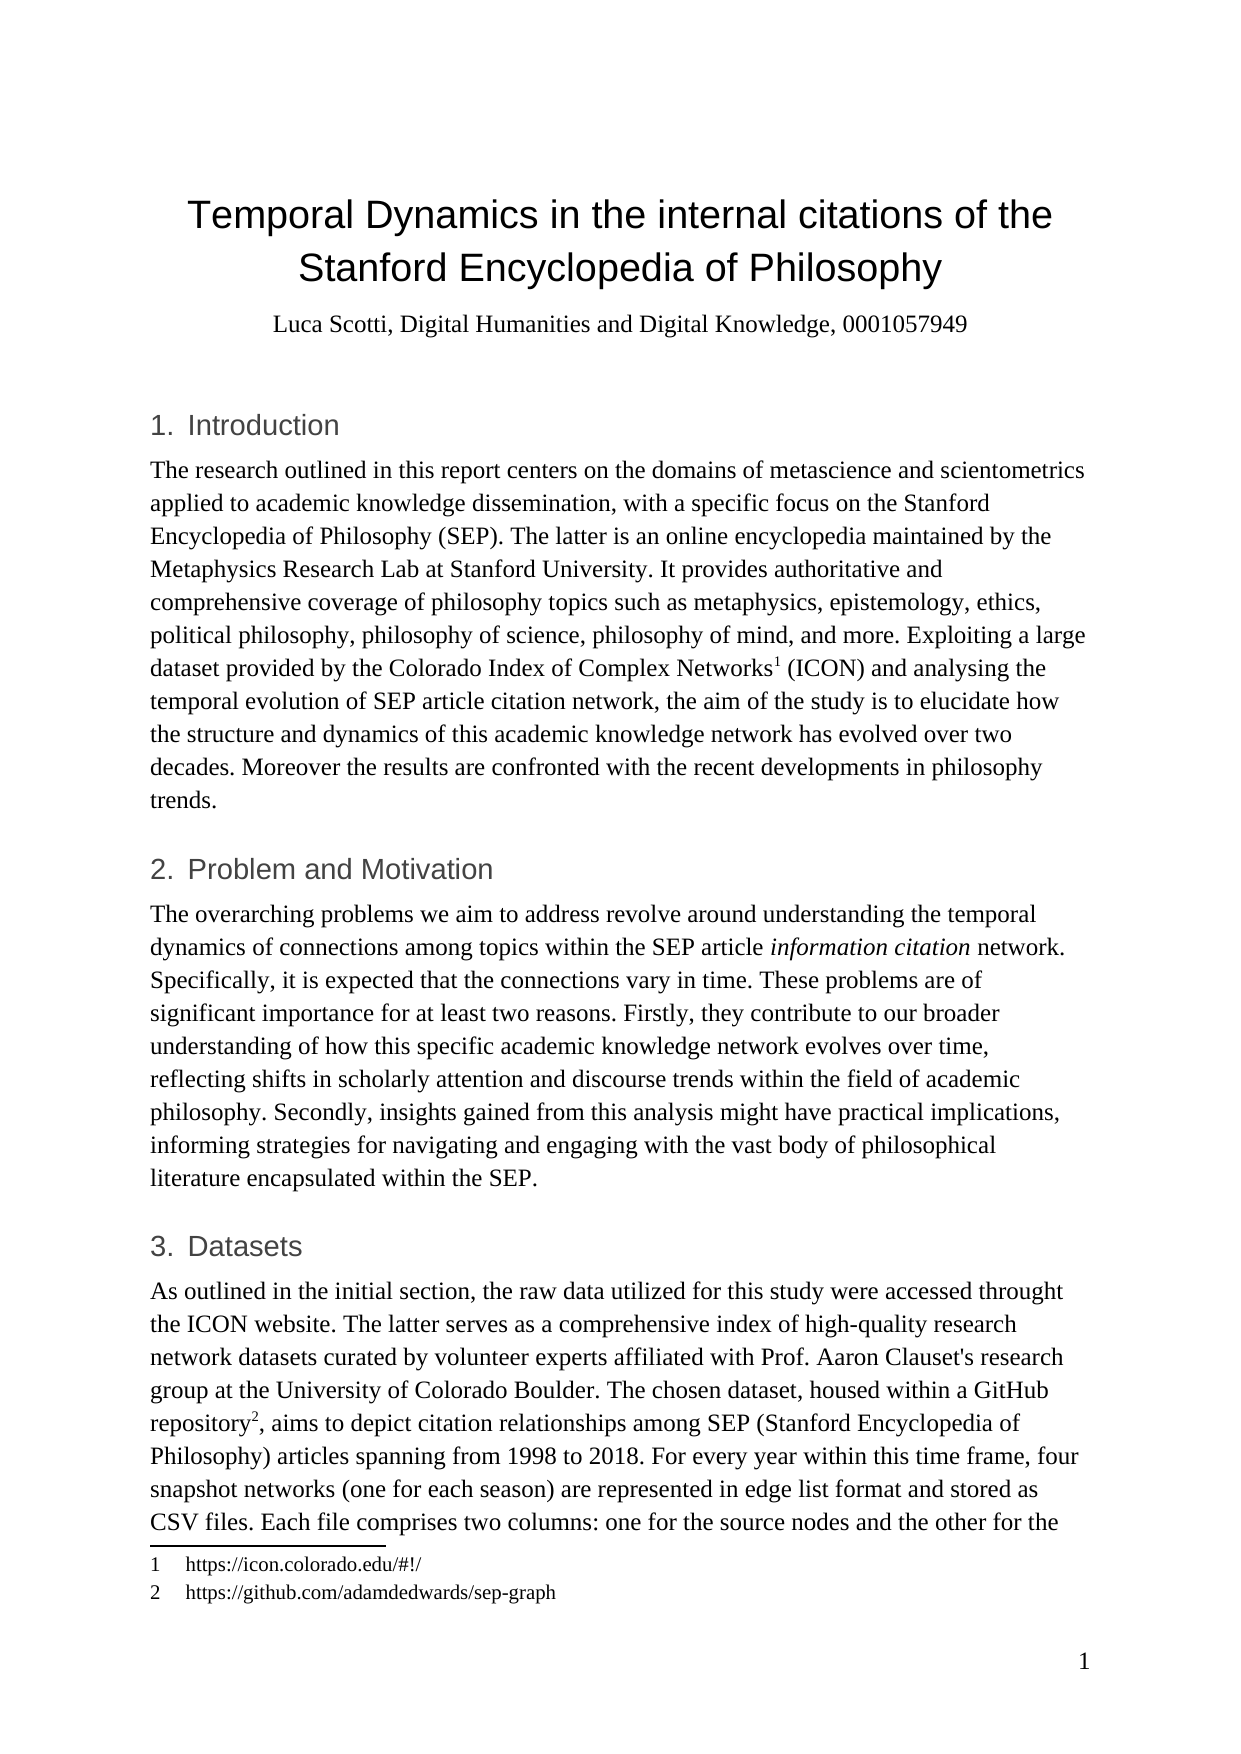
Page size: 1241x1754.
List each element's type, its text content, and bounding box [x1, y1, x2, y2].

subtitle Datasets [150, 1229, 1090, 1263]
text https://icon.colorado.edu/#!/ [150, 1552, 1090, 1576]
subtitle Introduction [150, 408, 1090, 442]
text As outlined in the initial section, the raw data utilized for this study were accessed throught the ICON website. The latter serves as a comprehensive index of high-quality research network datasets curated by volunteer experts affiliated with Prof. Aaron Clauset's research group at the University of Colorado Boulder. The chosen dataset, housed within a GitHub repository, aims to depict citation relationships among SEP (Stanford Encyclopedia of Philosophy) articles spanning from 1998 to 2018. For every year within this time frame, four snapshot networks (one for each season) are represented in edge list format and stored as CSV files. Each file comprises two columns: one for the source nodes and the other for the [150, 1276, 1090, 1536]
text https://github.com/adamdedwards/sep-graph [150, 1580, 1090, 1604]
text The research outlined in this report centers on the domains of metascience and scientometrics applied to academic knowledge dissemination, with a specific focus on the Stanford Encyclopedia of Philosophy (SEP). The latter is an online encyclopedia maintained by the Metaphysics Research Lab at Stanford University. It provides authoritative and comprehensive coverage of philosophy topics such as metaphysics, epistemology, ethics, political philosophy, philosophy of science, philosophy of mind, and more. Exploiting a large dataset provided by the Colorado Index of Complex Networks (ICON) and analysing the temporal evolution of SEP article citation network, the aim of the study is to elucidate how the structure and dynamics of this academic knowledge network has evolved over two decades. Moreover the results are confronted with the recent developments in philosophy trends. [150, 455, 1090, 814]
subtitle Temporal Dynamics in the internal citations of the Stanford Encyclopedia of Philosophy [150, 192, 1090, 290]
text Luca Scotti, Digital Humanities and Digital Knowledge, 0001057949 [150, 309, 1090, 338]
subtitle Problem and Motivation [150, 852, 1090, 885]
text The overarching problems we aim to address revolve around understanding the temporal dynamics of connections among topics within the SEP article information citation network. Specifically, it is expected that the connections vary in time. These problems are of significant importance for at least two reasons. Firstly, they contribute to our broader understanding of how this specific academic knowledge network evolves over time, reflecting shifts in scholarly attention and discourse trends within the field of academic philosophy. Secondly, insights gained from this analysis might have practical implications, informing strategies for navigating and engaging with the vast body of philosophical literature encapsulated within the SEP. [150, 899, 1090, 1192]
